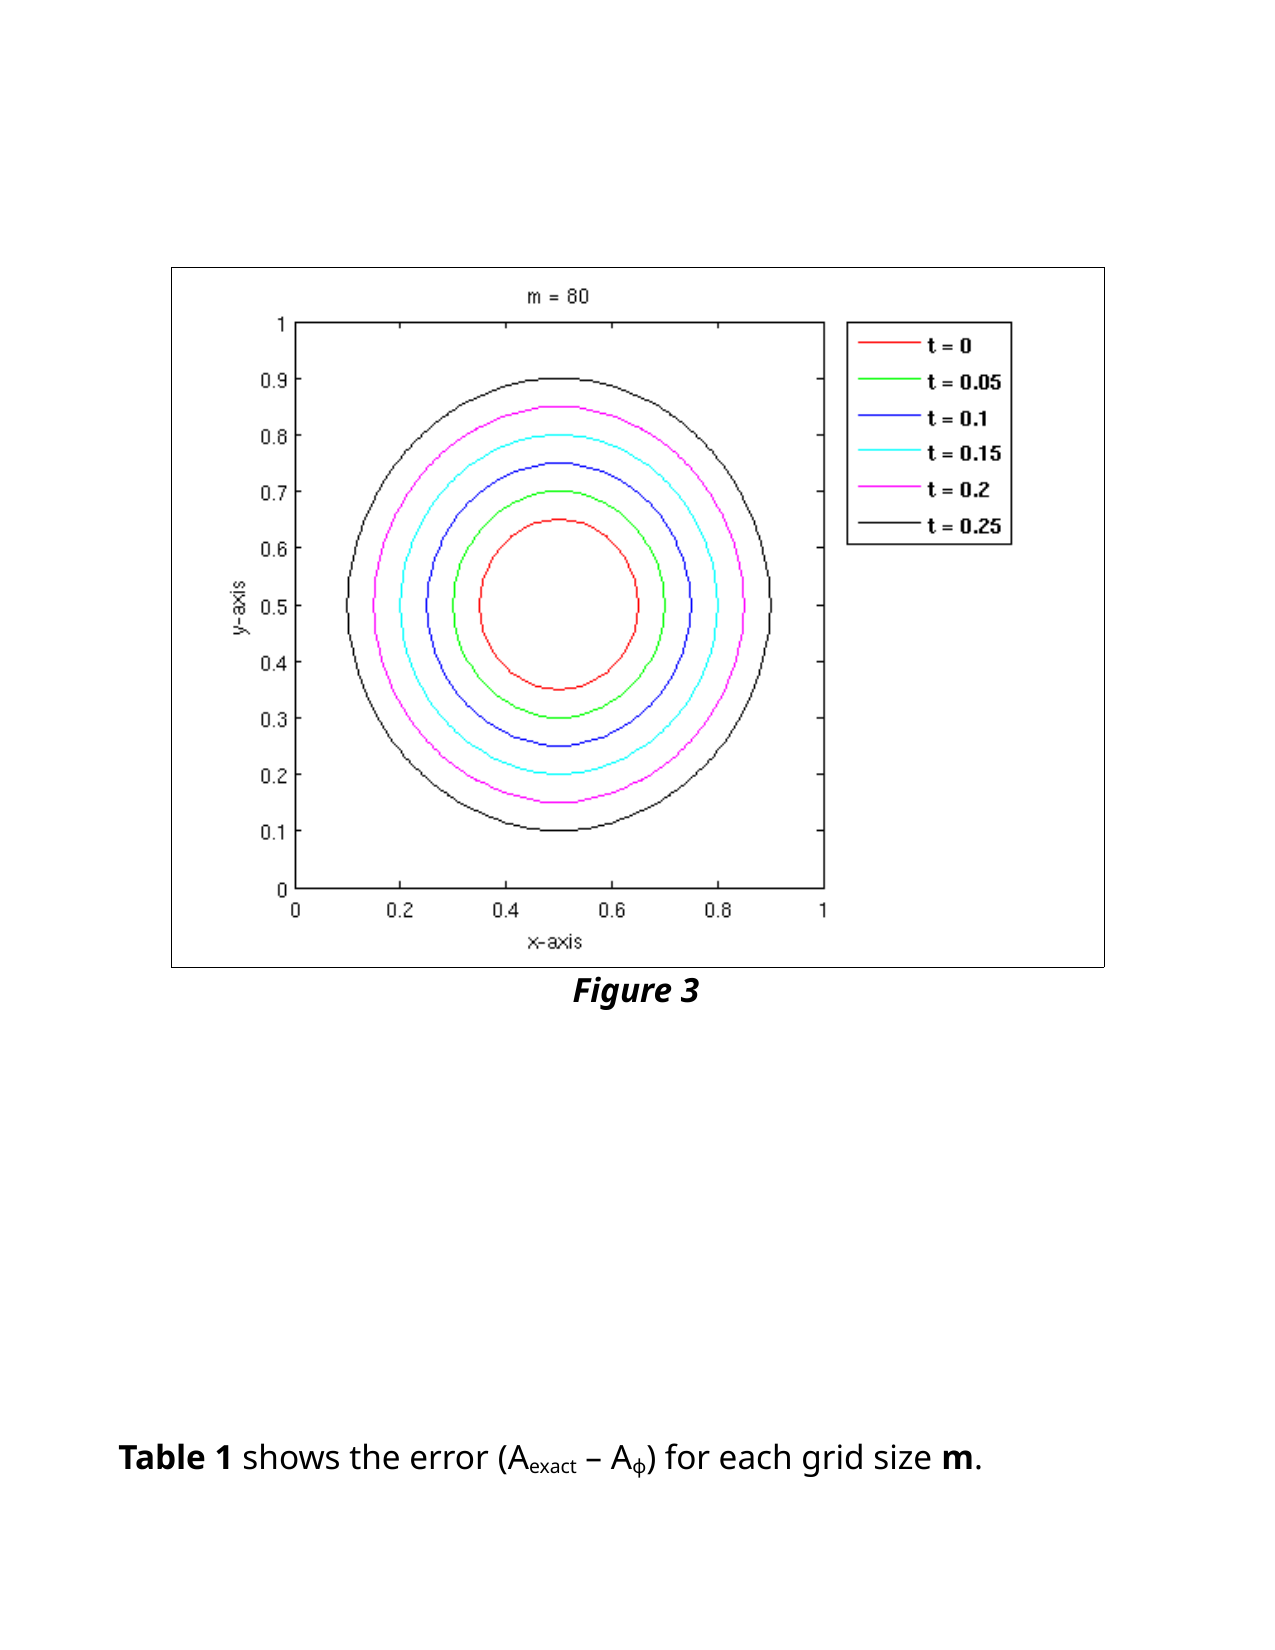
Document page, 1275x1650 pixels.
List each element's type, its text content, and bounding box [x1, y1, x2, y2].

text Table 1 shows the error (Aexact – Aф) for each grid size m. [118, 1434, 1157, 1479]
text [172, 268, 1104, 967]
text Figure 3 [171, 968, 1104, 1012]
picture [174, 270, 1102, 964]
